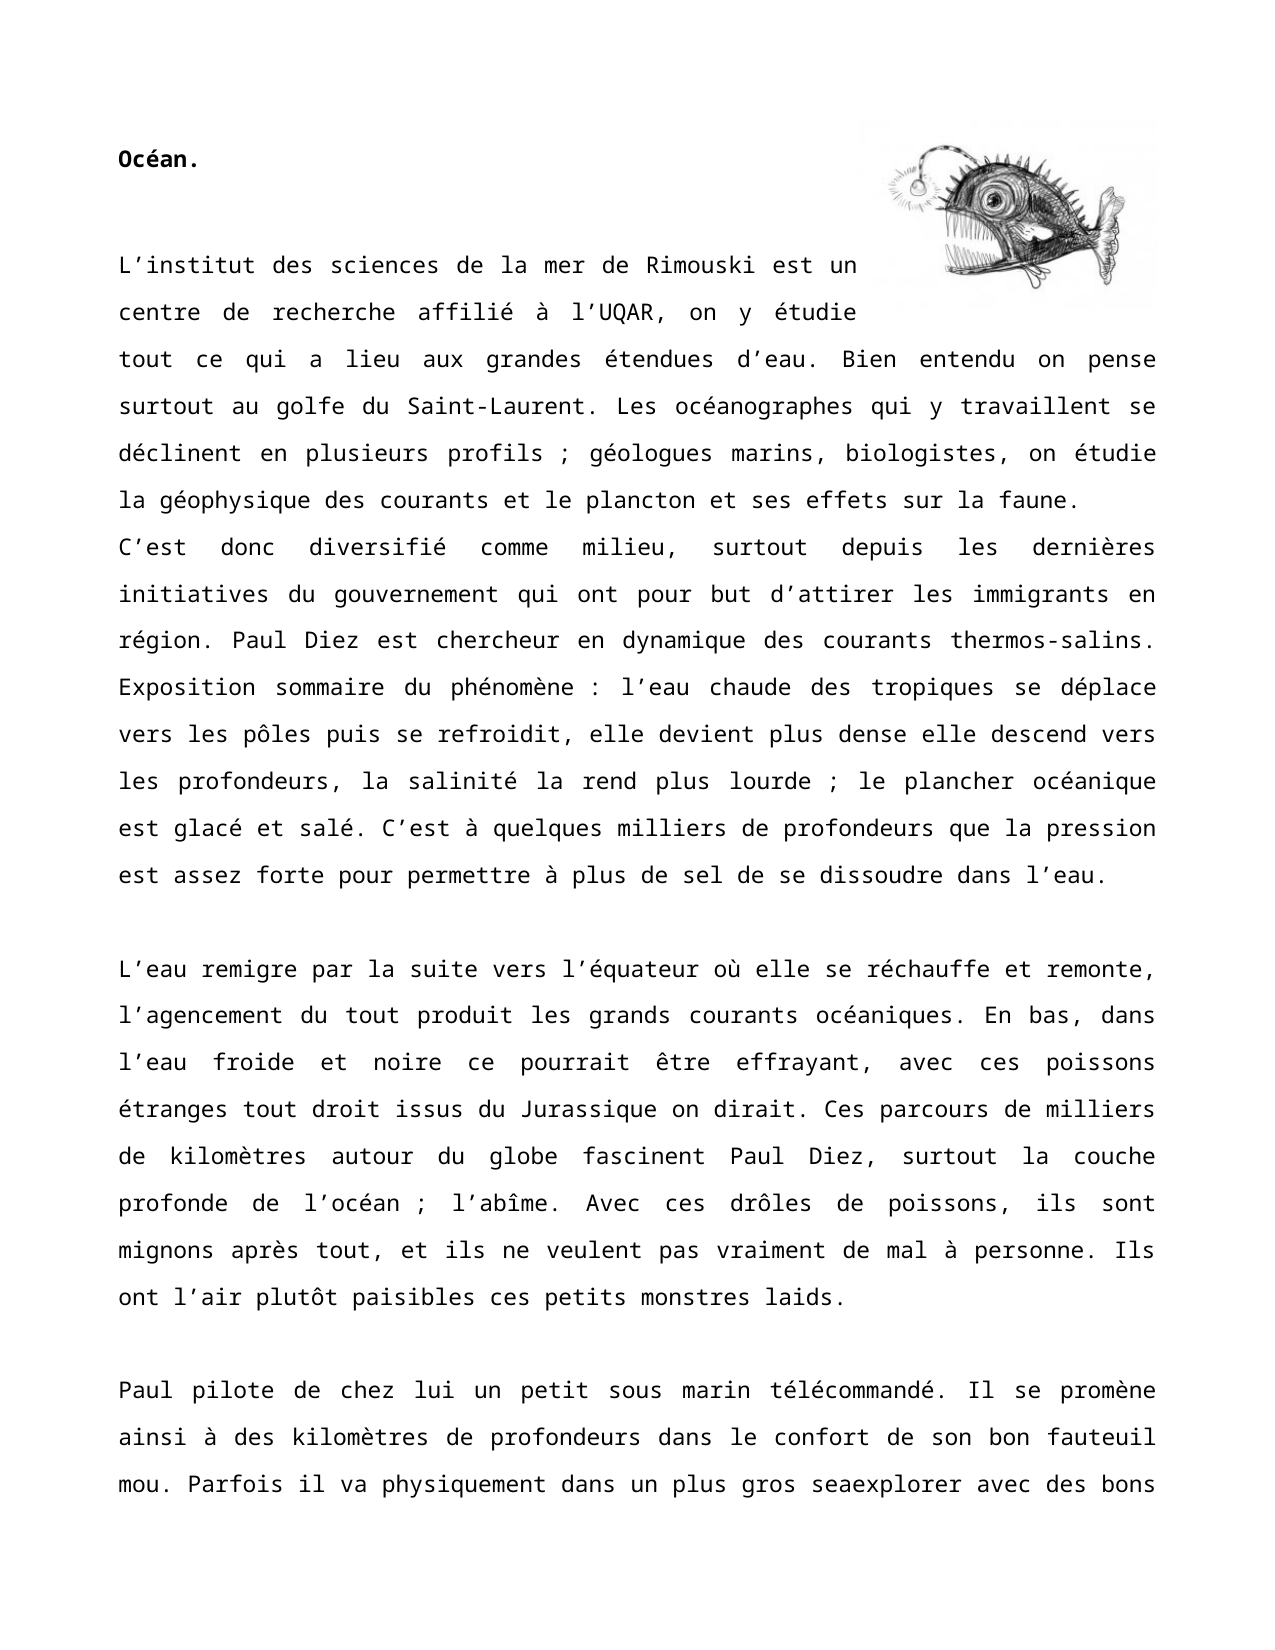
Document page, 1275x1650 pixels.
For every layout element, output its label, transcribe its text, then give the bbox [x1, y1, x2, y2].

picture [857, 120, 1158, 309]
text Paul pilote de chez lui un petit sous marin télécommandé. Il se promène ainsi à des kilomètres de profondeurs dans le confort de son bon fauteuil mou. Parfois il va physiquement dans un plus gros seaexplorer avec des bons [118, 1374, 1157, 1499]
title Océan. [118, 143, 857, 174]
text C’est donc diversifié comme milieu, surtout depuis les dernières initiatives du gouvernement qui ont pour but d’attirer les immigrants en région. Paul Diez est chercheur en dynamique des courants thermos-salins. Exposition sommaire du phénomène : l’eau chaude des tropiques se déplace vers les pôles puis se refroidit, elle devient plus dense elle descend vers les profondeurs, la salinité la rend plus lourde ; le plancher océanique est glacé et salé. C’est à quelques milliers de profondeurs que la pression est assez forte pour permettre à plus de sel de se dissoudre dans l’eau. [118, 531, 1157, 890]
text L’eau remigre par la suite vers l’équateur où elle se réchauffe et remonte, l’agencement du tout produit les grands courants océaniques. En bas, dans l’eau froide et noire ce pourrait être effrayant, avec ces poissons étranges tout droit issus du Jurassique on dirait. Ces parcours de milliers de kilomètres autour du globe fascinent Paul Diez, surtout la couche profonde de l’océan ; l’abîme. Avec ces drôles de poissons, ils sont mignons après tout, et ils ne veulent pas vraiment de mal à personne. Ils ont l’air plutôt paisibles ces petits monstres laids. [118, 952, 1157, 1312]
text L’institut des sciences de la mer de Rimouski est un centre de recherche affilié à l’UQAR, on y étudie tout ce qui a lieu aux grandes étendues d’eau. Bien entendu on pense surtout au golfe du Saint-Laurent. Les océanographes qui y travaillent se déclinent en plusieurs profils ; géologues marins, biologistes, on étudie la géophysique des courants et le plancton et ses effets sur la faune. [118, 249, 1157, 515]
